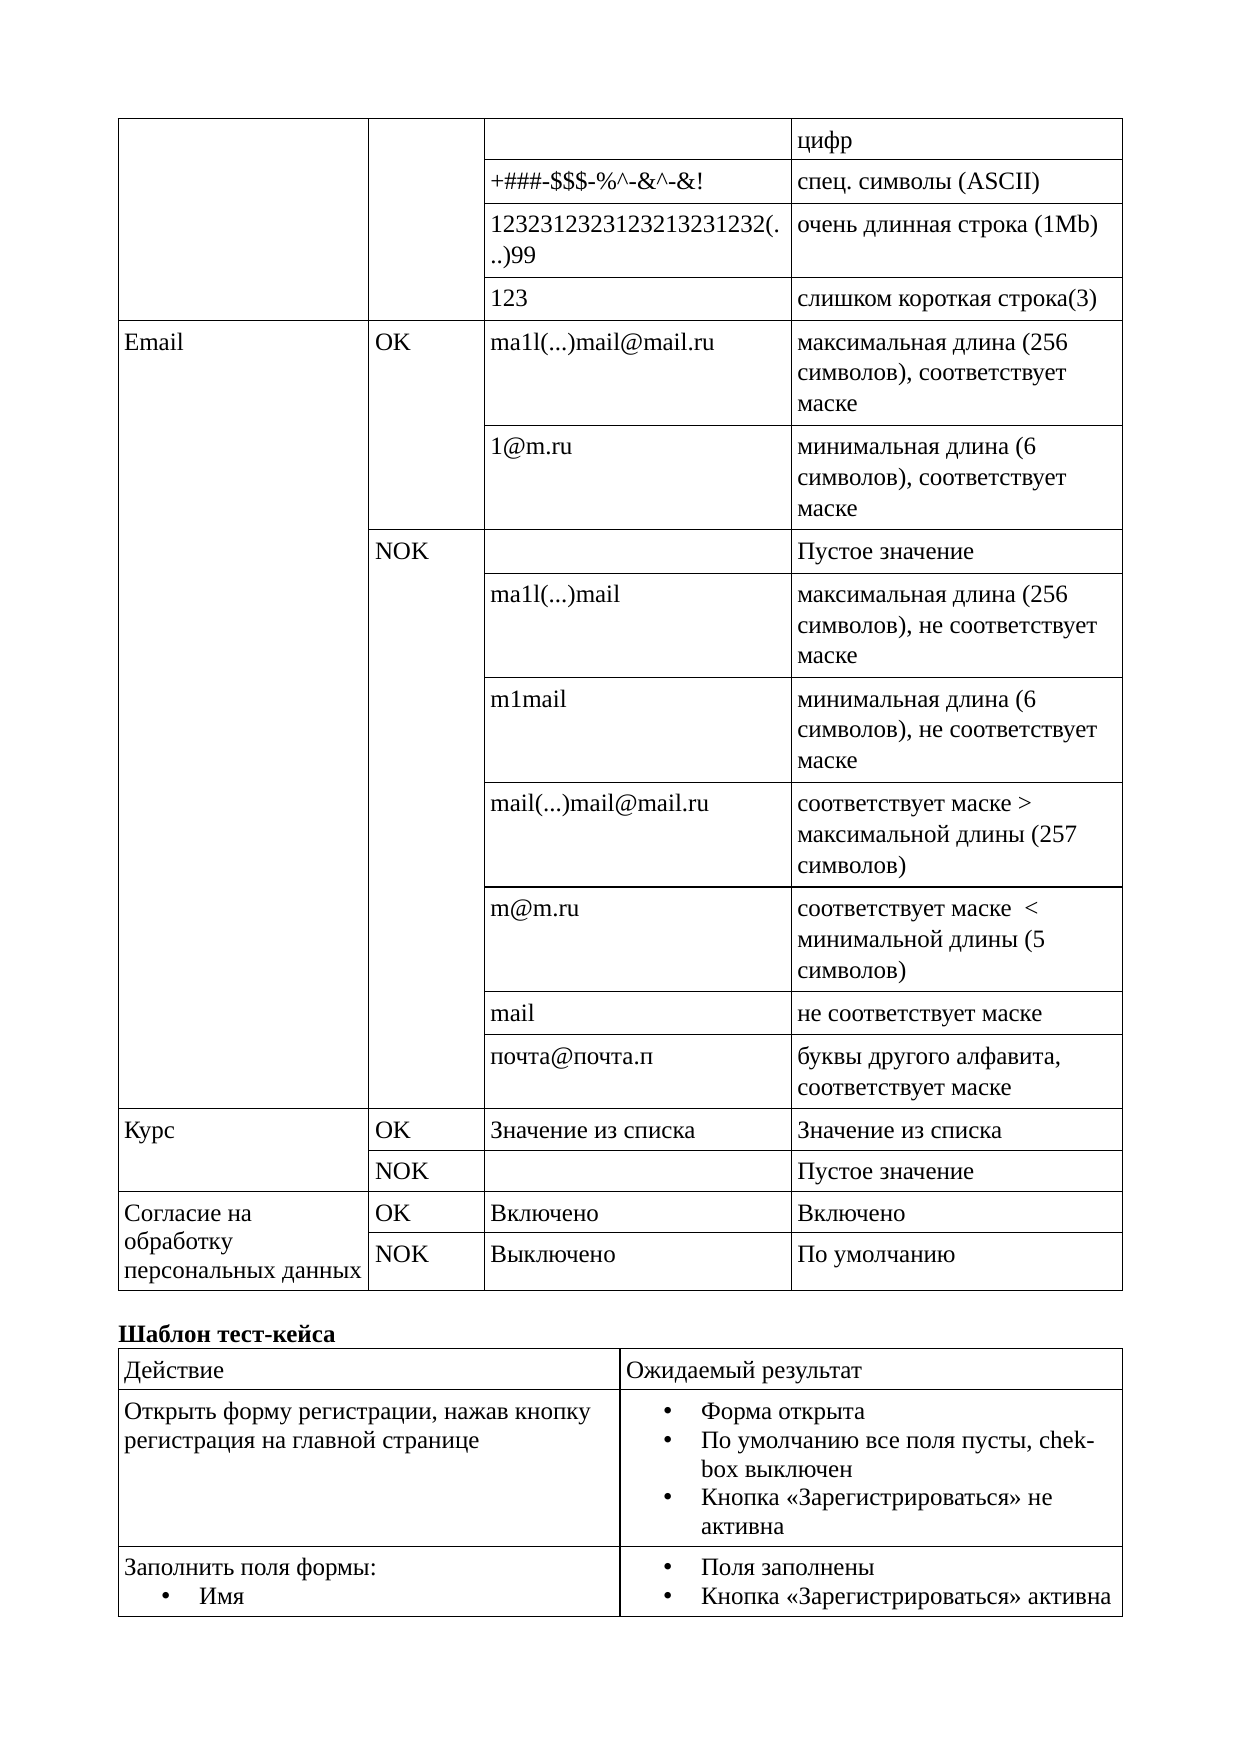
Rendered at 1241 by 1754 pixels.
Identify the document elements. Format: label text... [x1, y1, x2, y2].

table_cell Согласие на обработку персональных данных [119, 1192, 368, 1289]
table_cell не соответствует маске [792, 992, 1122, 1034]
table_cell минимальная длина (6 символов), не соответствует маске [792, 678, 1122, 782]
table_cell +###-$$$-%^-&^-&! [485, 160, 791, 203]
table_cell Открыть форму регистрации, нажав кнопку регистрация на главной странице [119, 1390, 619, 1546]
table_cell Выключено [485, 1233, 791, 1289]
table_cell [485, 1151, 791, 1191]
table_cell Включено [485, 1192, 791, 1232]
table_cell [485, 119, 791, 159]
table_cell соответствует маске > максимальной длины (257 символов) [792, 783, 1122, 886]
table_cell По умолчанию [792, 1233, 1122, 1289]
table_cell Включено [792, 1192, 1122, 1232]
table_cell Форма открыта По умолчанию все поля пусты, chek-box выключен Кнопка «Зарегистрироваться» не активна [621, 1390, 1122, 1546]
table_cell m@m.ru [485, 888, 791, 991]
table_cell m1mail [485, 678, 791, 782]
table_cell максимальная длина (256 символов), не соответствует маске [792, 574, 1122, 677]
table_cell Заполнить поля формы: Имя Телефон Email Курс(выбрать из списка) check-box согласие на обработку данных активен [119, 1547, 619, 1616]
table_cell очень длинная строка (1Mb) [792, 204, 1122, 277]
text Шаблон тест-кейса [118, 1319, 1122, 1348]
table_cell 123 [485, 278, 791, 320]
table_cell 1@m.ru [485, 426, 791, 529]
table_cell 1232312323123213231232(...)99 [485, 204, 791, 277]
table_cell Значение из списка [485, 1109, 791, 1149]
table_cell почта@почта.п [485, 1035, 791, 1108]
table_cell ma1l(...)mail [485, 574, 791, 677]
table_cell спец. символы (ASCII) [792, 160, 1122, 203]
table_cell минимальная длина (6 символов), соответствует маске [792, 426, 1122, 529]
table_cell буквы другого алфавита, соответствует маске [792, 1035, 1122, 1108]
table_cell OK [369, 321, 484, 529]
table_cell слишком короткая строка(3) [792, 278, 1122, 320]
table_cell Поля заполнены Кнопка «Зарегистрироваться» активна [621, 1547, 1122, 1616]
table_cell mail [485, 992, 791, 1034]
table_cell [485, 530, 791, 572]
table_cell Значение из списка [792, 1109, 1122, 1149]
table_header Ожидаемый результат [621, 1349, 1122, 1389]
table_cell Курс [119, 1109, 368, 1191]
table_header Действие [119, 1349, 619, 1389]
table_cell OK [369, 1109, 484, 1149]
table_cell Email [119, 321, 368, 1108]
table_cell NOK [369, 1151, 484, 1191]
table_cell Пустое значение [792, 1151, 1122, 1191]
table_cell ma1l(...)mail@mail.ru [485, 321, 791, 424]
table_cell NOK [369, 530, 484, 1108]
table_cell mail(...)mail@mail.ru [485, 783, 791, 886]
table_cell цифр [792, 119, 1122, 159]
table_cell соответствует маске < минимальной длины (5 символов) [792, 888, 1122, 991]
table_cell NOK [369, 1233, 484, 1289]
table_cell максимальная длина (256 символов), соответствует маске [792, 321, 1122, 424]
table_cell OK [369, 1192, 484, 1232]
table_cell Пустое значение [792, 530, 1122, 572]
